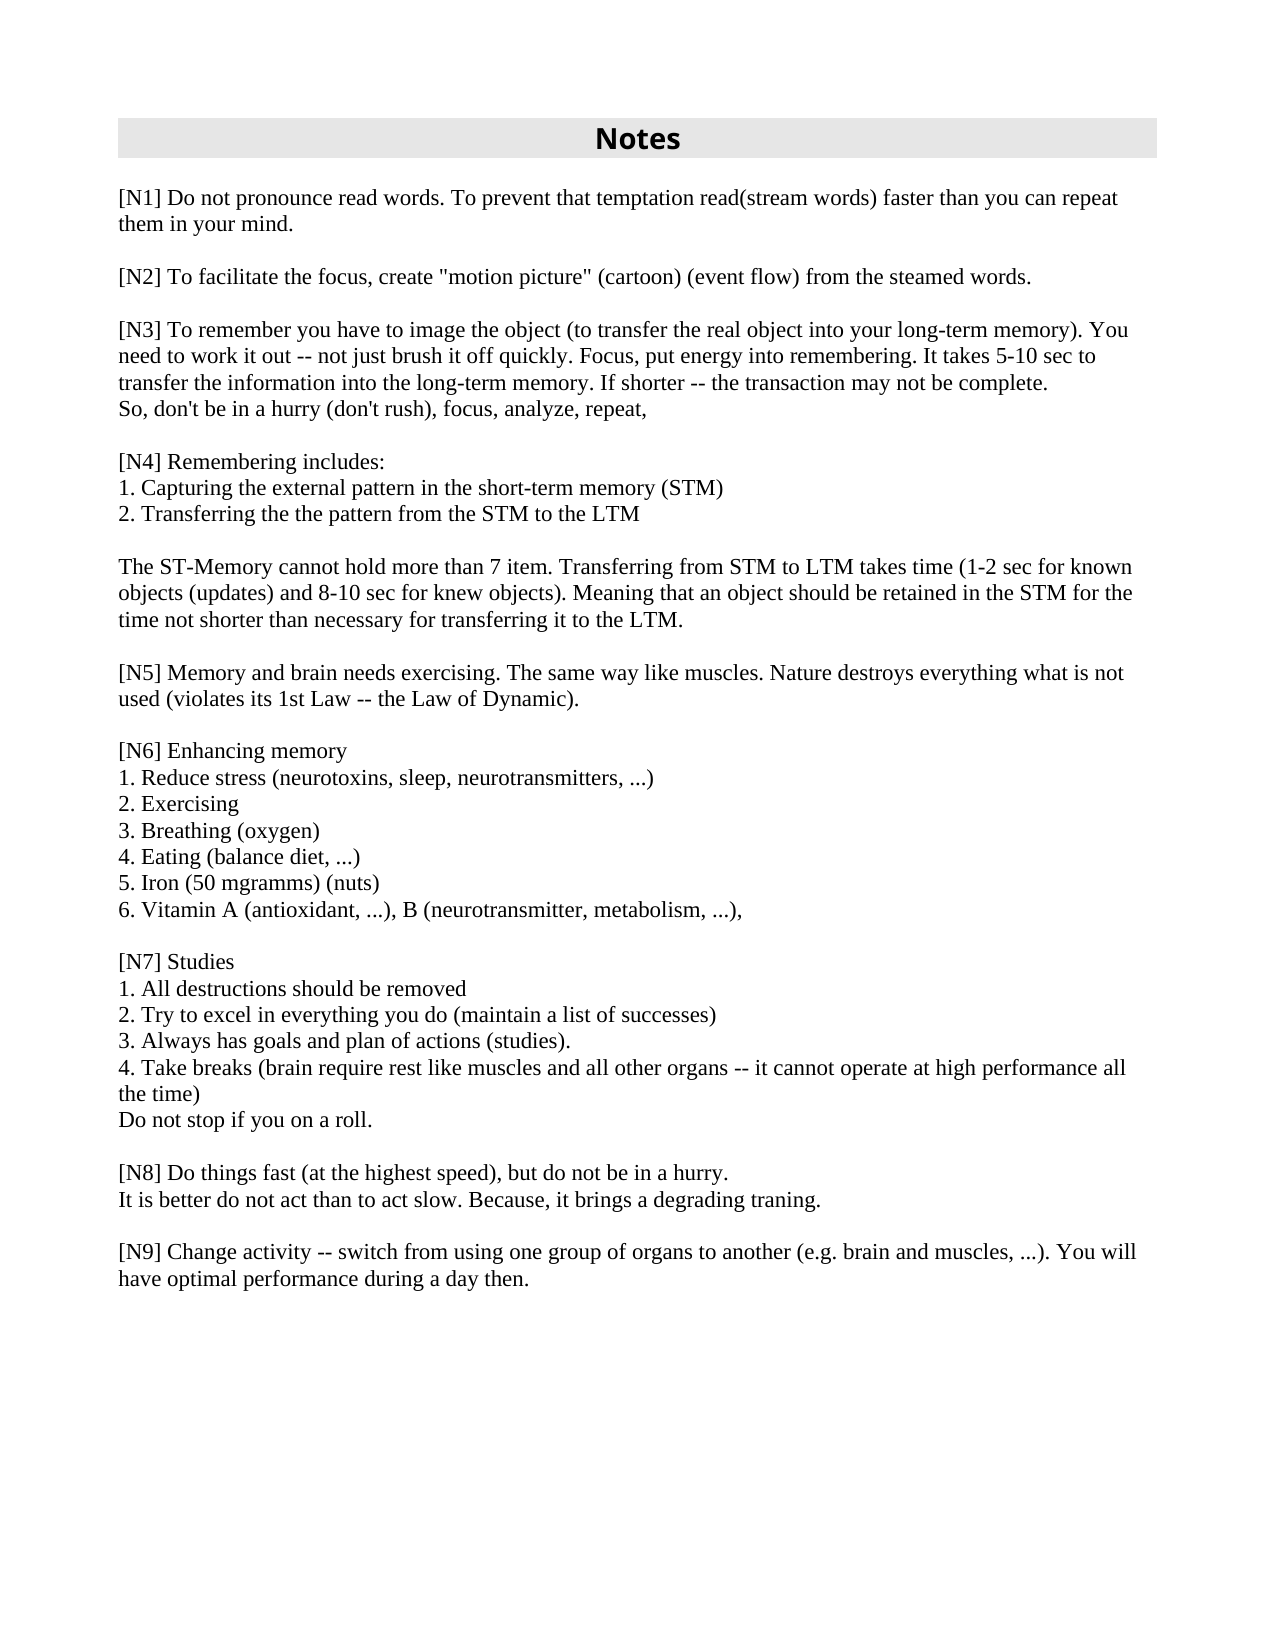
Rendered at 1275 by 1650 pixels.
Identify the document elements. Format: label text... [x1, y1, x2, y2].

text 5. Iron (50 mgramms) (nuts) [118, 869, 1157, 896]
text Do not stop if you on a roll. [118, 1107, 1157, 1133]
text 3. Always has goals and plan of actions (studies). [118, 1027, 1157, 1054]
text [N6] Enhancing memory [118, 738, 1157, 764]
text [N3] To remember you have to image the object (to transfer the real object into your long-term memory). You need to work it out -- not just brush it off quickly. Focus, put energy into remembering. It takes 5-10 sec to transfer the information into the long-term memory. If shorter -- the transaction may not be complete. [118, 316, 1157, 395]
text 4. Take breaks (brain require rest like muscles and all other organs -- it cannot operate at high performance all the time) [118, 1054, 1157, 1107]
text [N7] Studies [118, 948, 1157, 975]
text 1. All destructions should be removed [118, 975, 1157, 1001]
text 6. Vitamin A (antioxidant, ...), B (neurotransmitter, metabolism, ...), [118, 896, 1157, 922]
text [N4] Remembering includes: [118, 448, 1157, 474]
text 2. Exercising [118, 790, 1157, 817]
text The ST-Memory cannot hold more than 7 item. Transferring from STM to LTM takes time (1-2 sec for known objects (updates) and 8-10 sec for knew objects). Meaning that an object should be retained in the STM for the time not shorter than necessary for transferring it to the LTM. [118, 553, 1157, 632]
text 3. Breathing (oxygen) [118, 817, 1157, 843]
text 4. Eating (balance diet, ...) [118, 843, 1157, 869]
text 2. Transferring the the pattern from the STM to the LTM [118, 500, 1157, 527]
text 1. Capturing the external pattern in the short-term memory (STM) [118, 474, 1157, 500]
text Notes [118, 118, 1157, 158]
text It is better do not act than to act slow. Because, it brings a degrading traning. [118, 1186, 1157, 1212]
text [N2] To facilitate the focus, create "motion picture" (cartoon) (event flow) from the steamed words. [118, 263, 1157, 289]
text [N9] Change activity -- switch from using one group of organs to another (e.g. brain and muscles, ...). You will have optimal performance during a day then. [118, 1238, 1157, 1291]
text So, don't be in a hurry (don't rush), focus, analyze, repeat, [118, 395, 1157, 421]
text [N8] Do things fast (at the highest speed), but do not be in a hurry. [118, 1159, 1157, 1186]
text 1. Reduce stress (neurotoxins, sleep, neurotransmitters, ...) [118, 764, 1157, 790]
text [N1] Do not pronounce read words. To prevent that temptation read(stream words) faster than you can repeat them in your mind. [118, 184, 1157, 237]
text 2. Try to excel in everything you do (maintain a list of successes) [118, 1001, 1157, 1027]
text [N5] Memory and brain needs exercising. The same way like muscles. Nature destroys everything what is not used (violates its 1st Law -- the Law of Dynamic). [118, 658, 1157, 711]
